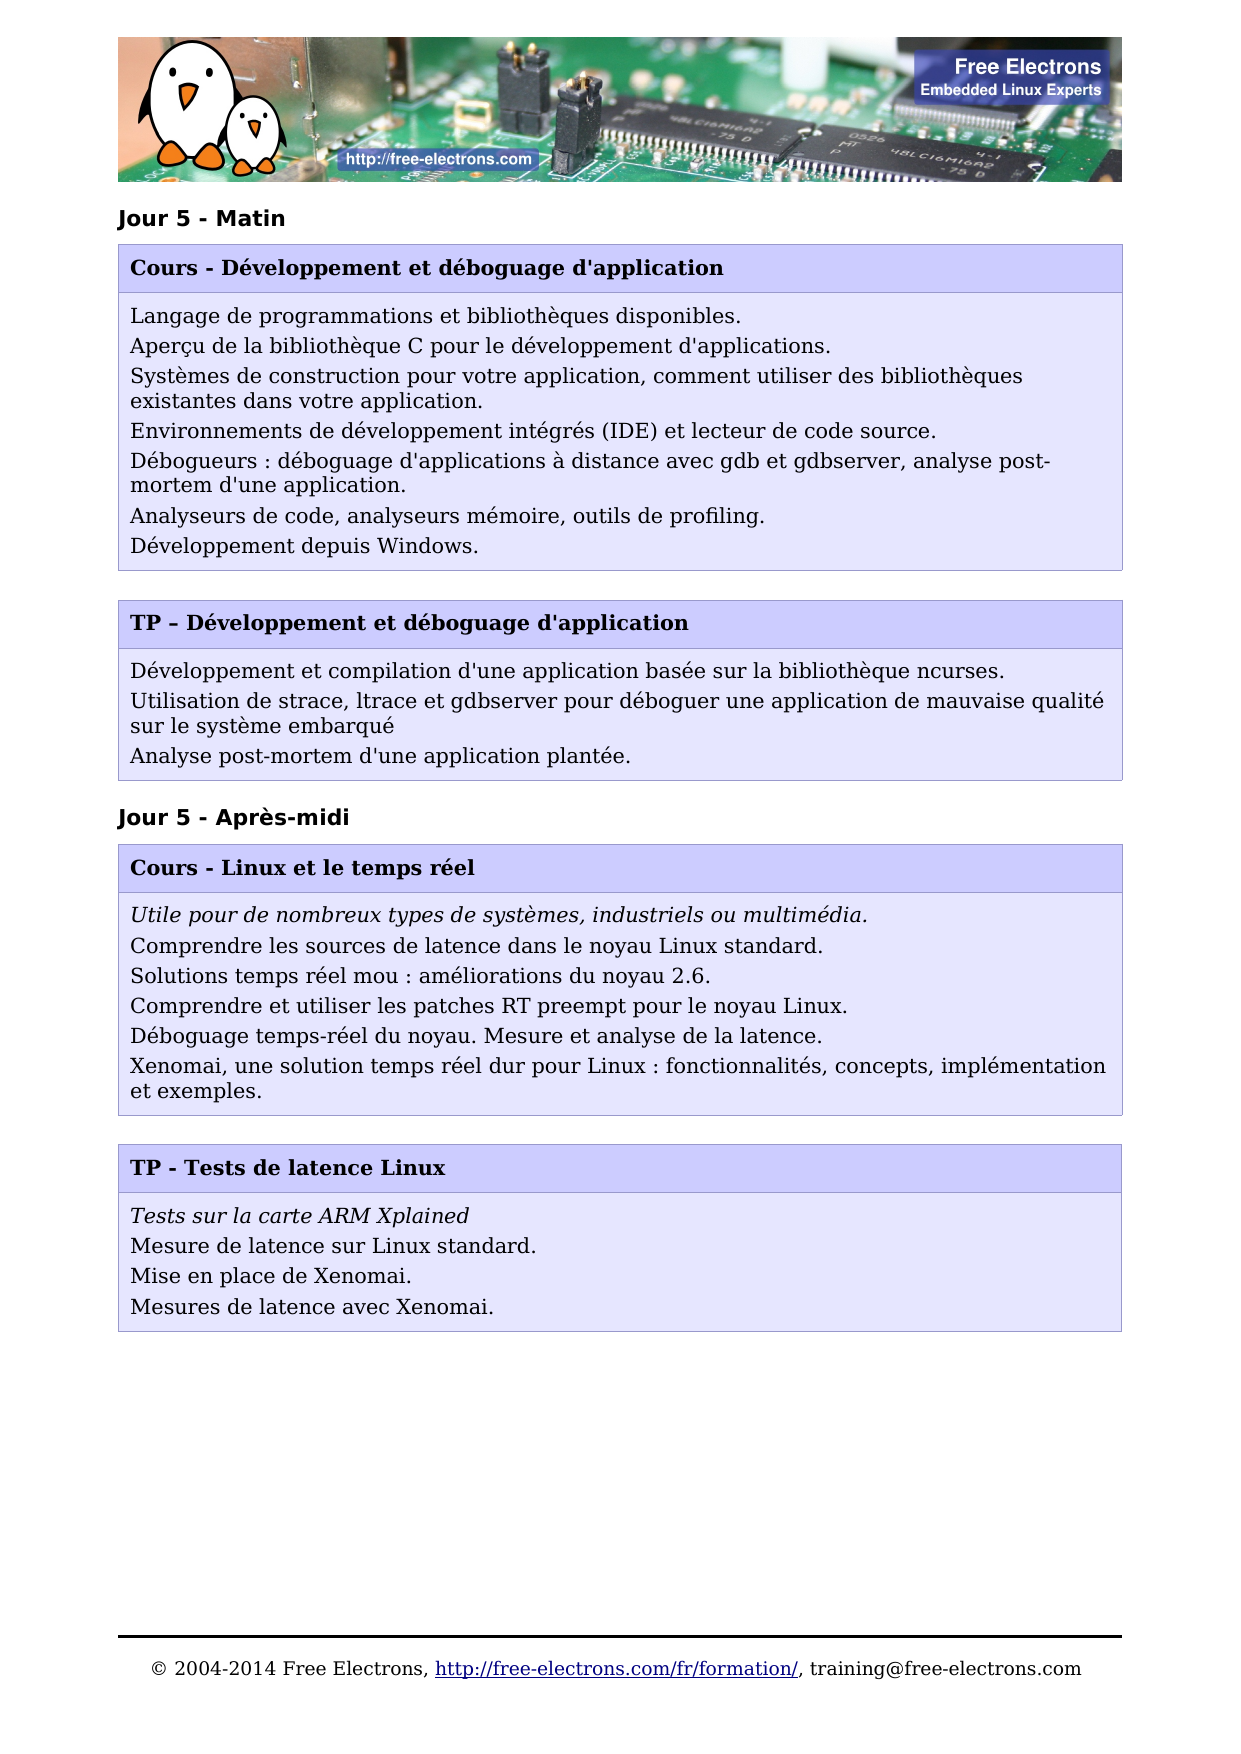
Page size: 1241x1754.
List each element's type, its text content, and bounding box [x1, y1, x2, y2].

table_cell Tests sur la carte ARM Xplained Mesure de latence sur Linux standard. Mise en place de Xenomai. Mesures de latence avec Xenomai. [119, 1193, 1121, 1331]
table_cell Développement et compilation d'une application basée sur la bibliothèque ncurses. Utilisation de strace, ltrace et gdbserver pour déboguer une application de mauvaise qualité sur le système embarqué Analyse post-mortem d'une application plantée. [119, 649, 1122, 780]
subtitle Jour 5 - Matin [118, 206, 1122, 232]
table_header TP – Développement et déboguage d'application [119, 601, 1122, 648]
table_header Cours - Linux et le temps réel [119, 845, 1122, 892]
table_cell Langage de programmations et bibliothèques disponibles. Aperçu de la bibliothèque C pour le développement d'applications. Systèmes de construction pour votre application, comment utiliser des bibliothèques existantes dans votre application. Environnements de développement intégrés (IDE) et lecteur de code source. Débogueurs : déboguage d'applications à distance avec gdb et gdbserver, analyse post-mortem d'une application. Analyseurs de code, analyseurs mémoire, outils de profiling. Développement depuis Windows. [119, 293, 1122, 570]
table_header Cours - Développement et déboguage d'application [119, 245, 1122, 292]
table_header TP - Tests de latence Linux [119, 1145, 1121, 1192]
subtitle Jour 5 - Après-midi [118, 805, 1122, 831]
picture [118, 37, 1122, 182]
table_cell Utile pour de nombreux types de systèmes, industriels ou multimédia. Comprendre les sources de latence dans le noyau Linux standard. Solutions temps réel mou : améliorations du noyau 2.6. Comprendre et utiliser les patches RT preempt pour le noyau Linux. Déboguage temps-réel du noyau. Mesure et analyse de la latence. Xenomai, une solution temps réel dur pour Linux : fonctionnalités, concepts, implémentation et exemples. [119, 893, 1122, 1115]
